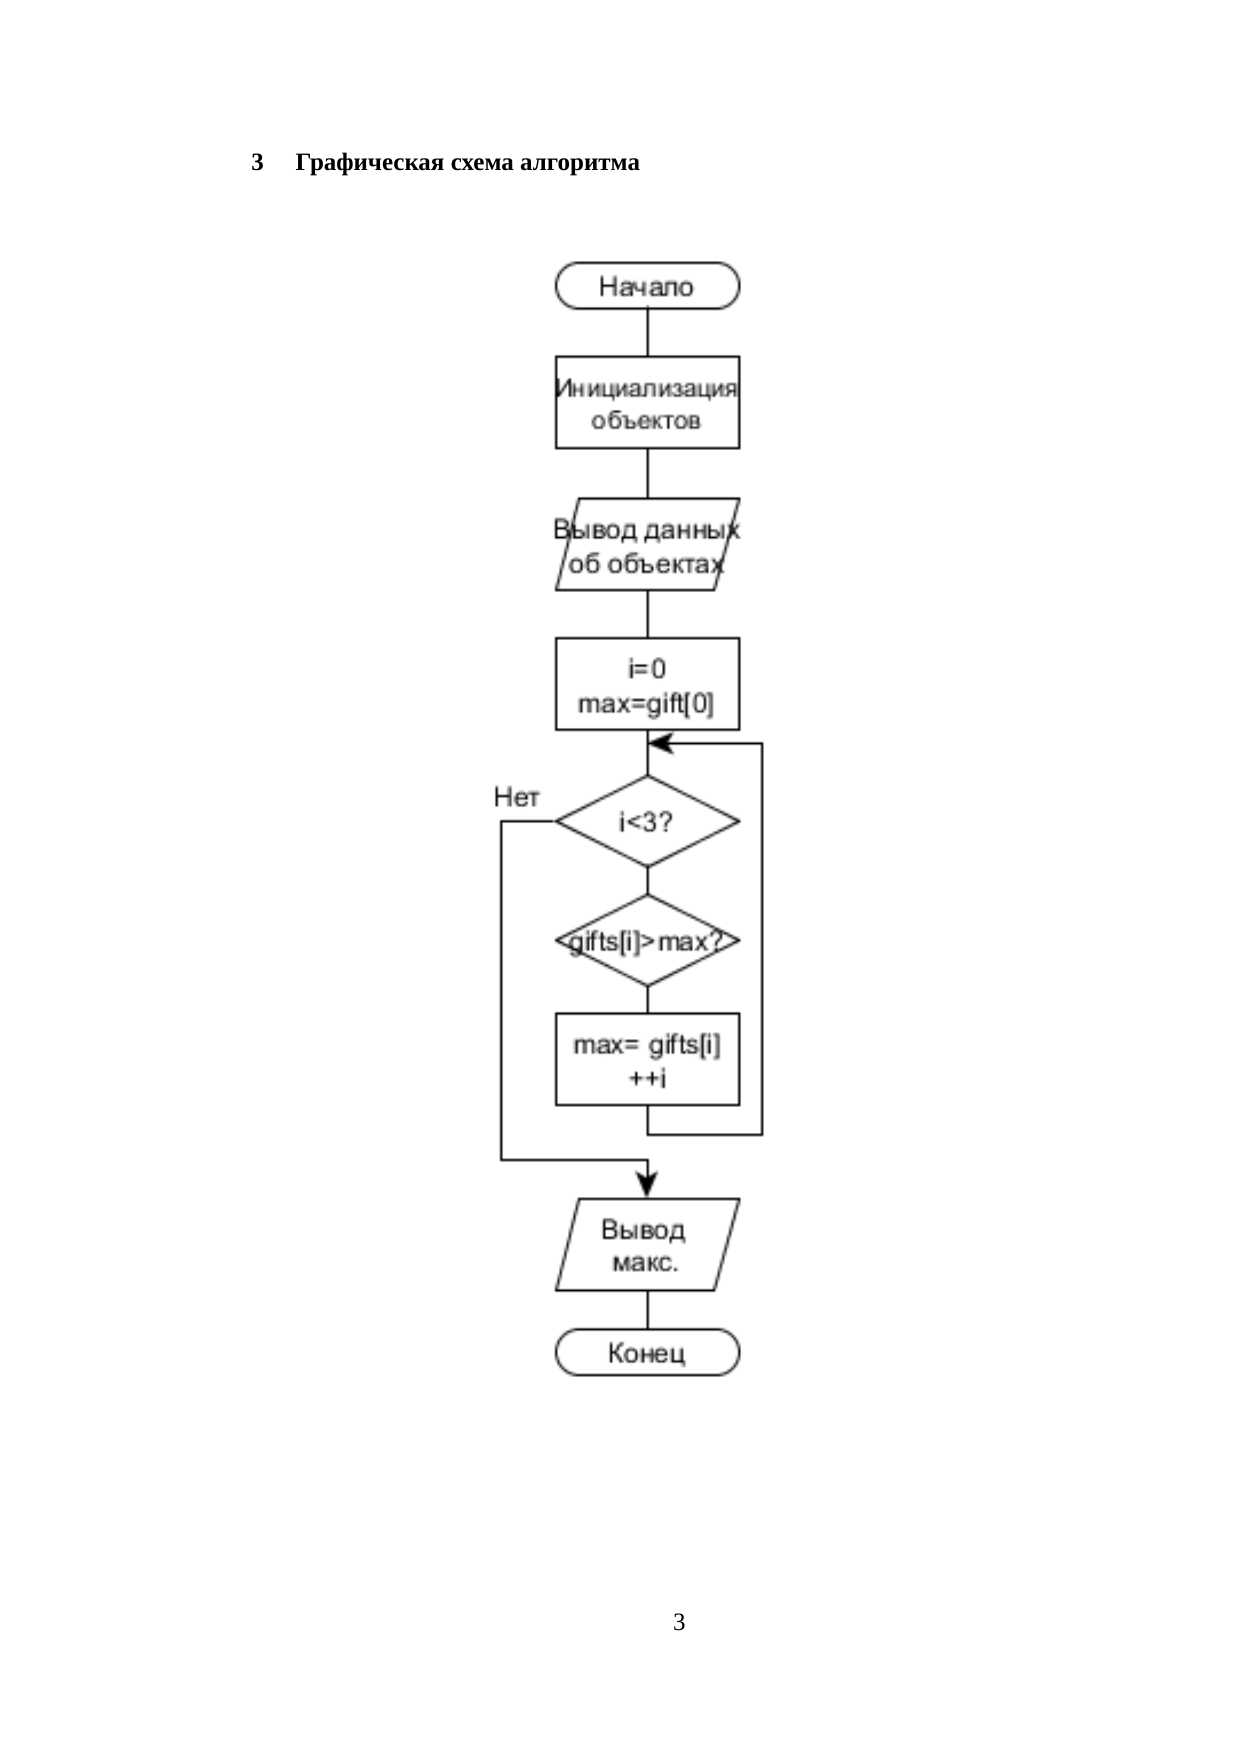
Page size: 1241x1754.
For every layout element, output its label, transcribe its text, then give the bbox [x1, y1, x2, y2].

subtitle Графическая схема алгоритма [177, 147, 1181, 176]
picture [455, 229, 796, 1409]
